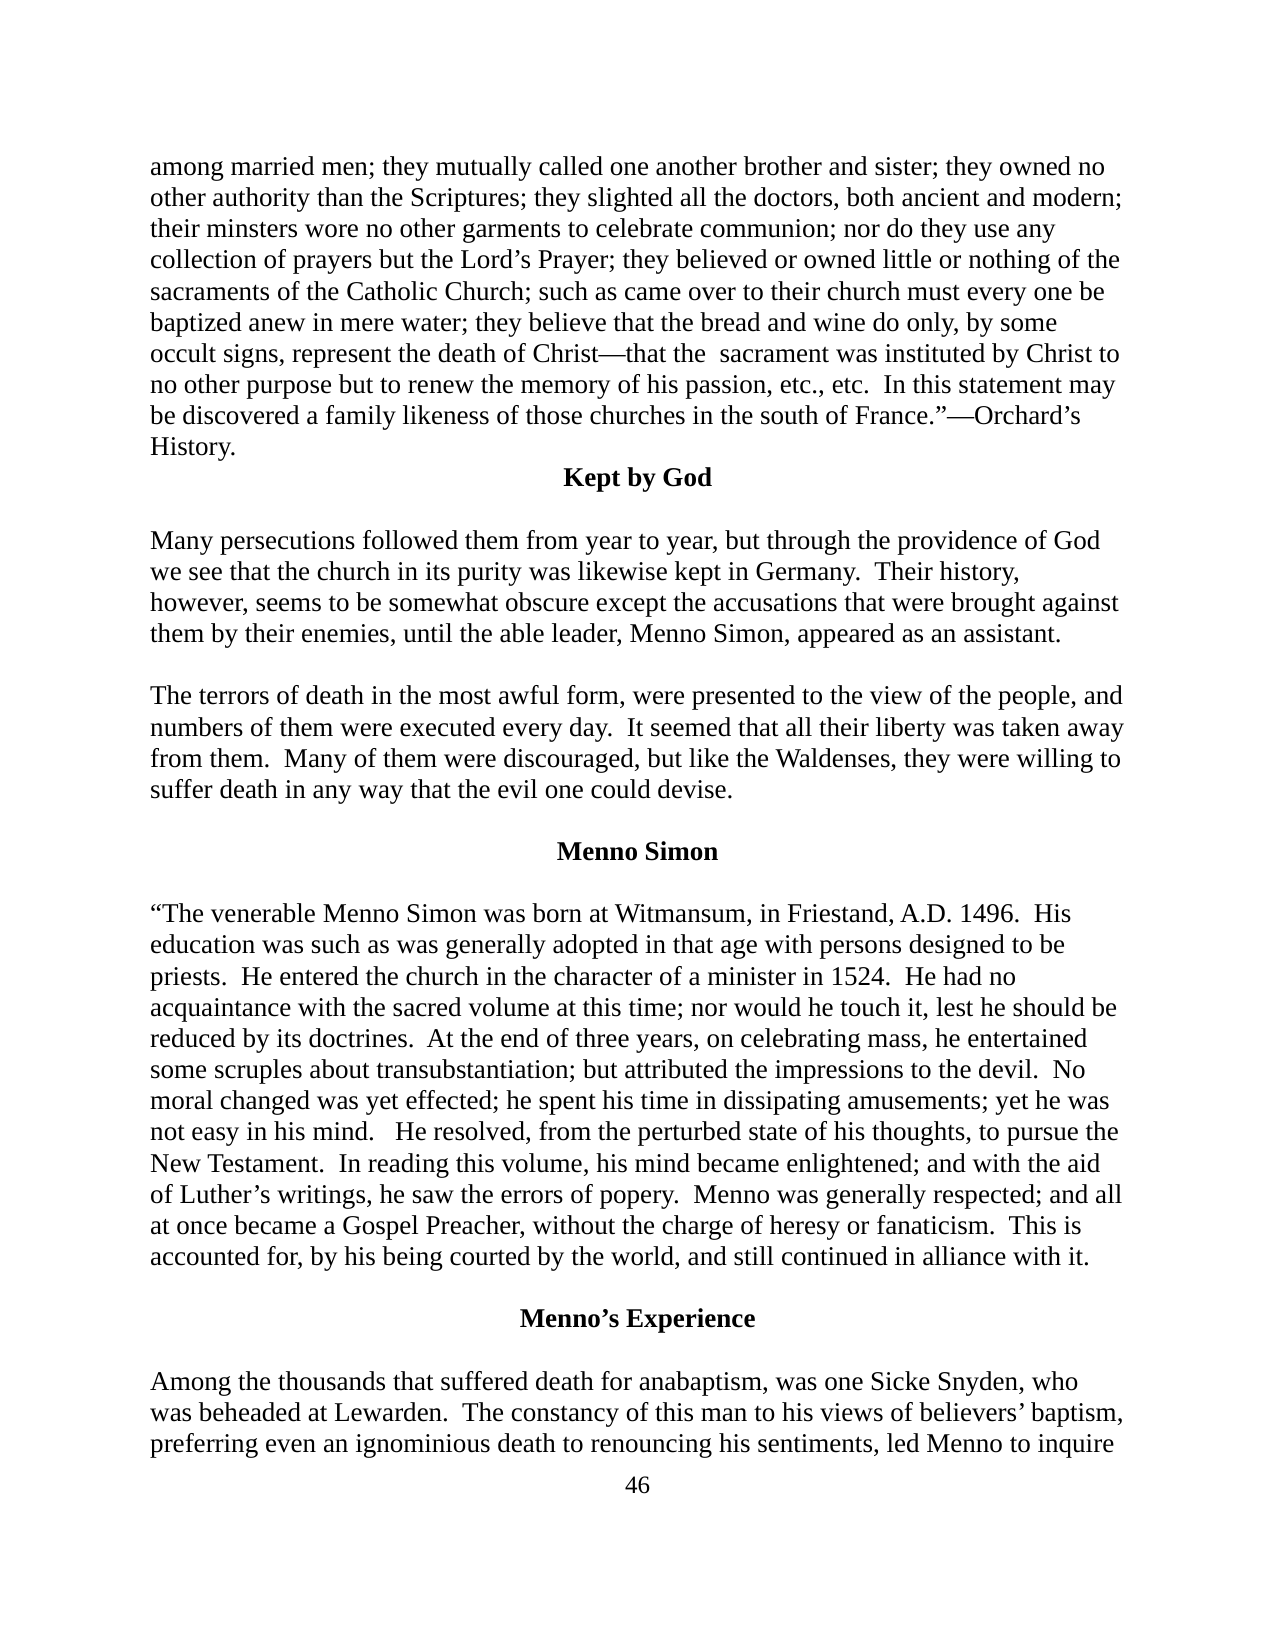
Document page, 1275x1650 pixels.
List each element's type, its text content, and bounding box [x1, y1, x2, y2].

text “The venerable Menno Simon was born at Witmansum, in Friestand, A.D. 1496. His education was such as was generally adopted in that age with persons designed to be priests. He entered the church in the character of a minister in 1524. He had no acquaintance with the sacred volume at this time; nor would he touch it, lest he should be reduced by its doctrines. At the end of three years, on celebrating mass, he entertained some scruples about transubstantiation; but attributed the impressions to the devil. No moral changed was yet effected; he spent his time in dissipating amusements; yet he was not easy in his mind. He resolved, from the perturbed state of his thoughts, to pursue the New Testament. In reading this volume, his mind became enlightened; and with the aid of Luther’s writings, he saw the errors of popery. Menno was generally respected; and all at once became a Gospel Preacher, without the charge of heresy or fanaticism. This is accounted for, by his being courted by the world, and still continued in alliance with it. [150, 897, 1125, 1271]
text Many persecutions followed them from year to year, but through the providence of God we see that the church in its purity was likewise kept in Germany. Their history, however, seems to be somewhat obscure except the accusations that were brought against them by their enemies, until the able leader, Menno Simon, appeared as an assistant. [150, 524, 1125, 648]
text The terrors of death in the most awful form, were presented to the view of the people, and numbers of them were executed every day. It seemed that all their liberty was taken away from them. Many of them were discouraged, but like the Waldenses, they were willing to suffer death in any way that the evil one could devise. [150, 679, 1125, 804]
text Menno Simon [150, 835, 1125, 866]
text Menno’s Experience [150, 1302, 1125, 1333]
text Kept by God [150, 461, 1125, 493]
text among married men; they mutually called one another brother and sister; they owned no other authority than the Scriptures; they slighted all the doctors, both ancient and modern; their minsters wore no other garments to celebrate communion; nor do they use any collection of prayers but the Lord’s Prayer; they believed or owned little or nothing of the sacraments of the Catholic Church; such as came over to their church must every one be baptized anew in mere water; they believe that the bread and wine do only, by some occult signs, represent the death of Christ—that the sacrament was instituted by Christ to no other purpose but to renew the memory of his passion, etc., etc. In this statement may be discovered a family likeness of those churches in the south of France.”—Orchard’s History. [150, 150, 1125, 461]
text Among the thousands that suffered death for anabaptism, was one Sicke Snyden, who was beheaded at Lewarden. The constancy of this man to his views of believers’ baptism, preferring even an ignominious death to renouncing his sentiments, led Menno to inquire [150, 1365, 1125, 1458]
